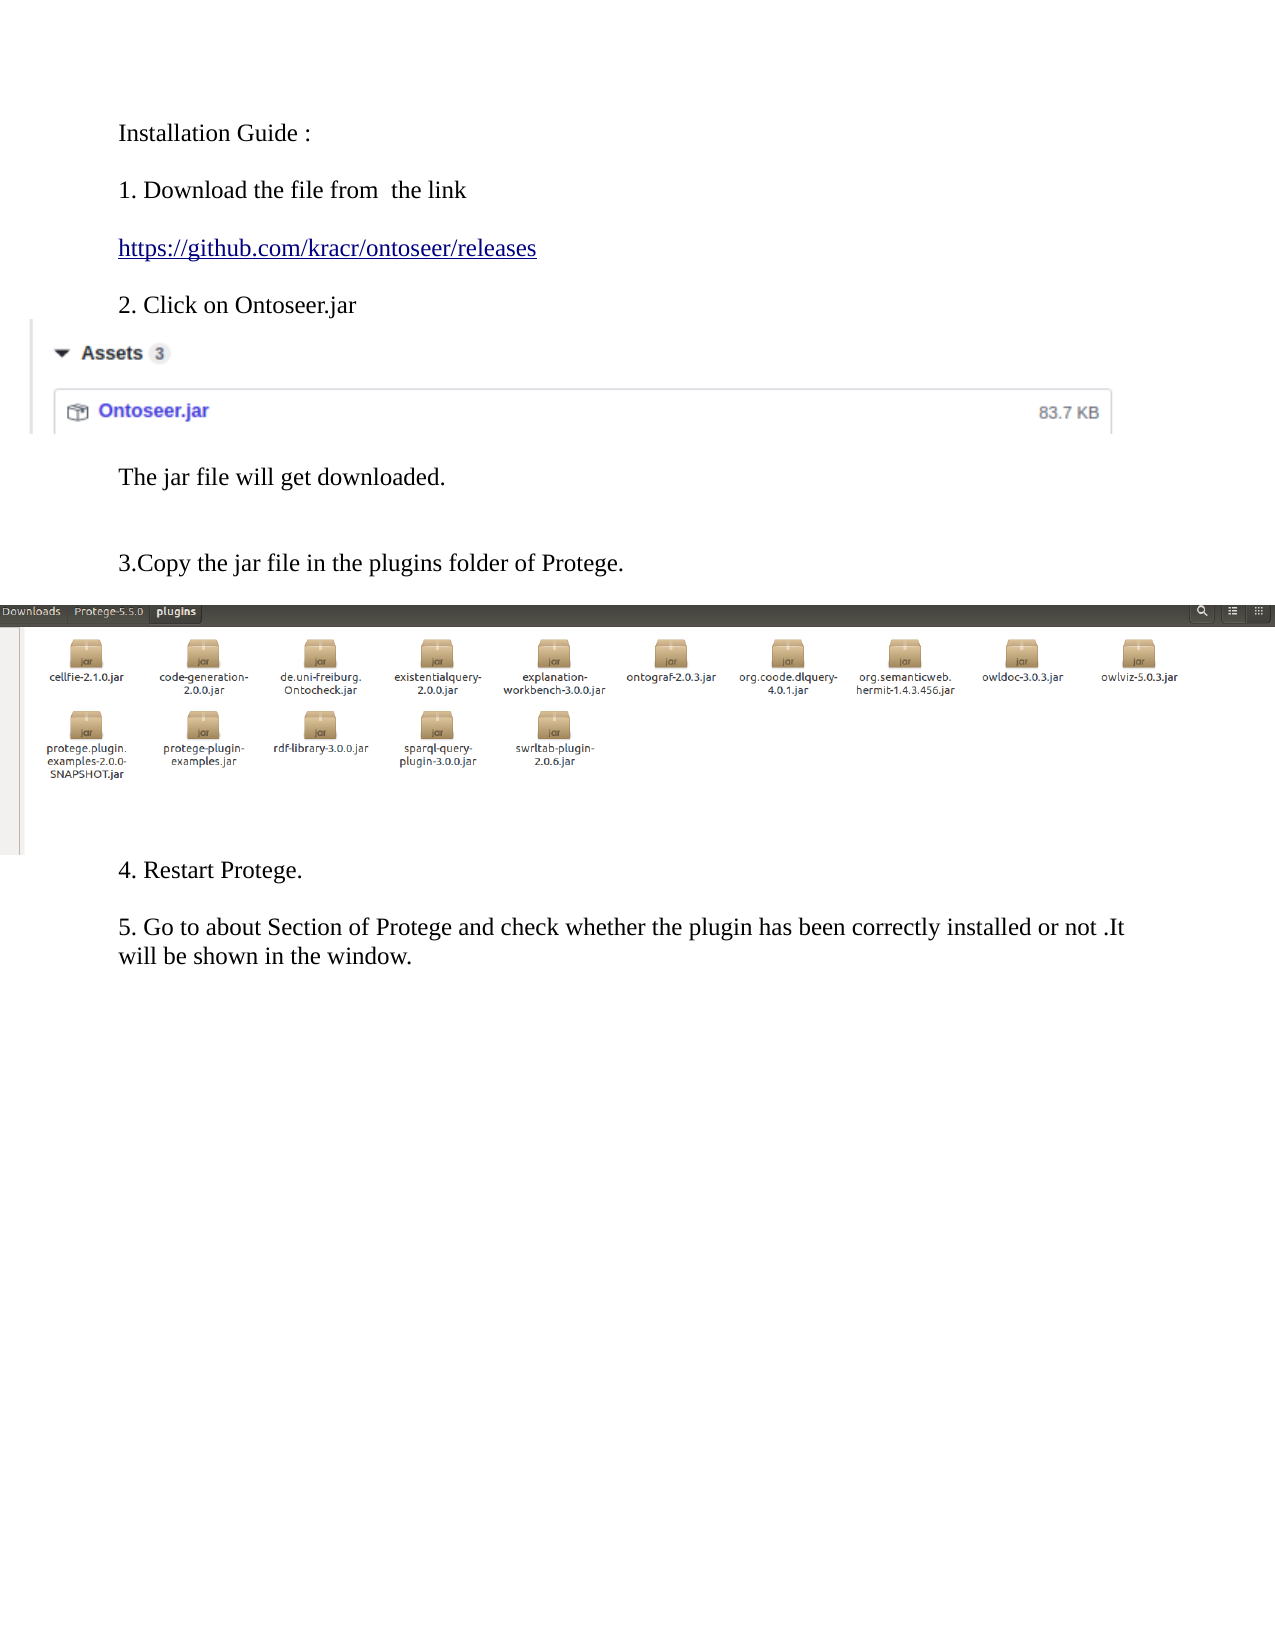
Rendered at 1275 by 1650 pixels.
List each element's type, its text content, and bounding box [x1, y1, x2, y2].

text The jar file will get downloaded. [118, 462, 1157, 491]
text 5. Go to about Section of Protege and check whether the plugin has been correctly installed or not .It will be shown in the window. [118, 912, 1157, 970]
text 4. Restart Protege. [118, 855, 1157, 883]
picture [0, 605, 1275, 855]
text 2. Click on Ontoseer.jar [118, 291, 1157, 319]
text 1. Download the file from the link [118, 176, 1157, 204]
picture [0, 319, 1275, 434]
text 3.Copy the jar file in the plugins folder of Protege. [118, 548, 1157, 577]
text https://github.com/kracr/ontoseer/releases [118, 233, 1157, 262]
text Installation Guide : [118, 118, 1157, 147]
